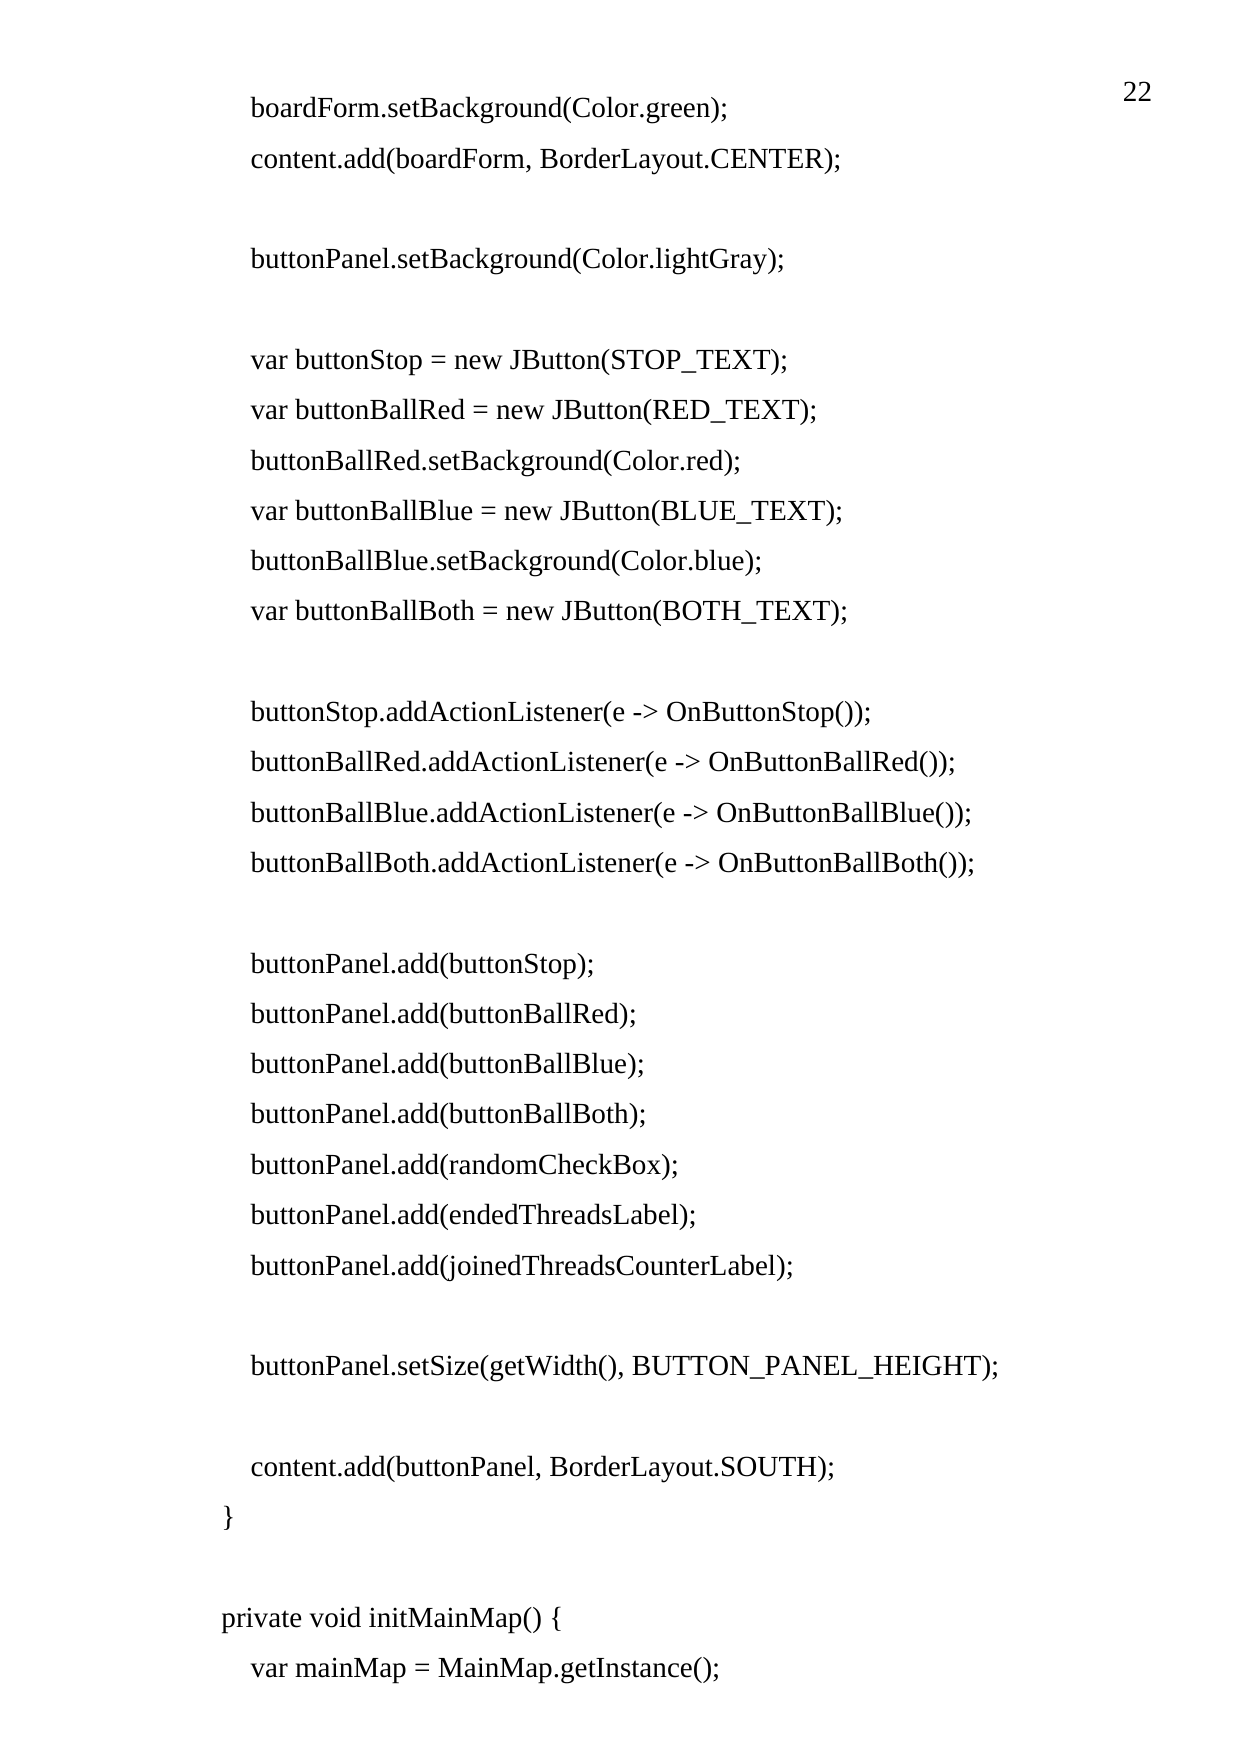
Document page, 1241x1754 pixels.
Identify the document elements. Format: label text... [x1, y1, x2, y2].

text buttonPanel.add(buttonBallBoth); [118, 1097, 1122, 1130]
text var buttonBallBlue = new JButton(BLUE_TEXT); [118, 493, 1122, 526]
text buttonPanel.add(buttonBallRed); [118, 996, 1122, 1029]
text buttonPanel.add(endedThreadsLabel); [118, 1197, 1122, 1231]
text buttonBallBlue.addActionListener(e -> OnButtonBallBlue()); [118, 795, 1122, 828]
text buttonBallRed.addActionListener(e -> OnButtonBallRed()); [118, 744, 1122, 778]
text } [118, 1499, 1122, 1533]
text var buttonBallRed = new JButton(RED_TEXT); [118, 392, 1122, 426]
text content.add(buttonPanel, BorderLayout.SOUTH); [118, 1449, 1122, 1482]
text var buttonStop = new JButton(STOP_TEXT); [118, 342, 1122, 376]
text buttonPanel.add(buttonBallBlue); [118, 1046, 1122, 1080]
text buttonPanel.setBackground(Color.lightGray); [118, 241, 1122, 275]
text buttonPanel.add(randomCheckBox); [118, 1147, 1122, 1181]
text boardForm.setBackground(Color.green); [118, 90, 1122, 124]
text buttonBallBoth.addActionListener(e -> OnButtonBallBoth()); [118, 845, 1122, 879]
text content.add(boardForm, BorderLayout.CENTER); [118, 141, 1122, 174]
text buttonBallRed.setBackground(Color.red); [118, 443, 1122, 476]
text var mainMap = MainMap.getInstance(); [118, 1650, 1122, 1684]
text buttonPanel.setSize(getWidth(), BUTTON_PANEL_HEIGHT); [118, 1348, 1122, 1382]
text buttonPanel.add(buttonStop); [118, 946, 1122, 979]
text private void initMainMap() { [118, 1600, 1122, 1633]
text var buttonBallBoth = new JButton(BOTH_TEXT); [118, 593, 1122, 627]
text buttonBallBlue.setBackground(Color.blue); [118, 543, 1122, 577]
text buttonPanel.add(joinedThreadsCounterLabel); [118, 1248, 1122, 1281]
text buttonStop.addActionListener(e -> OnButtonStop()); [118, 694, 1122, 728]
